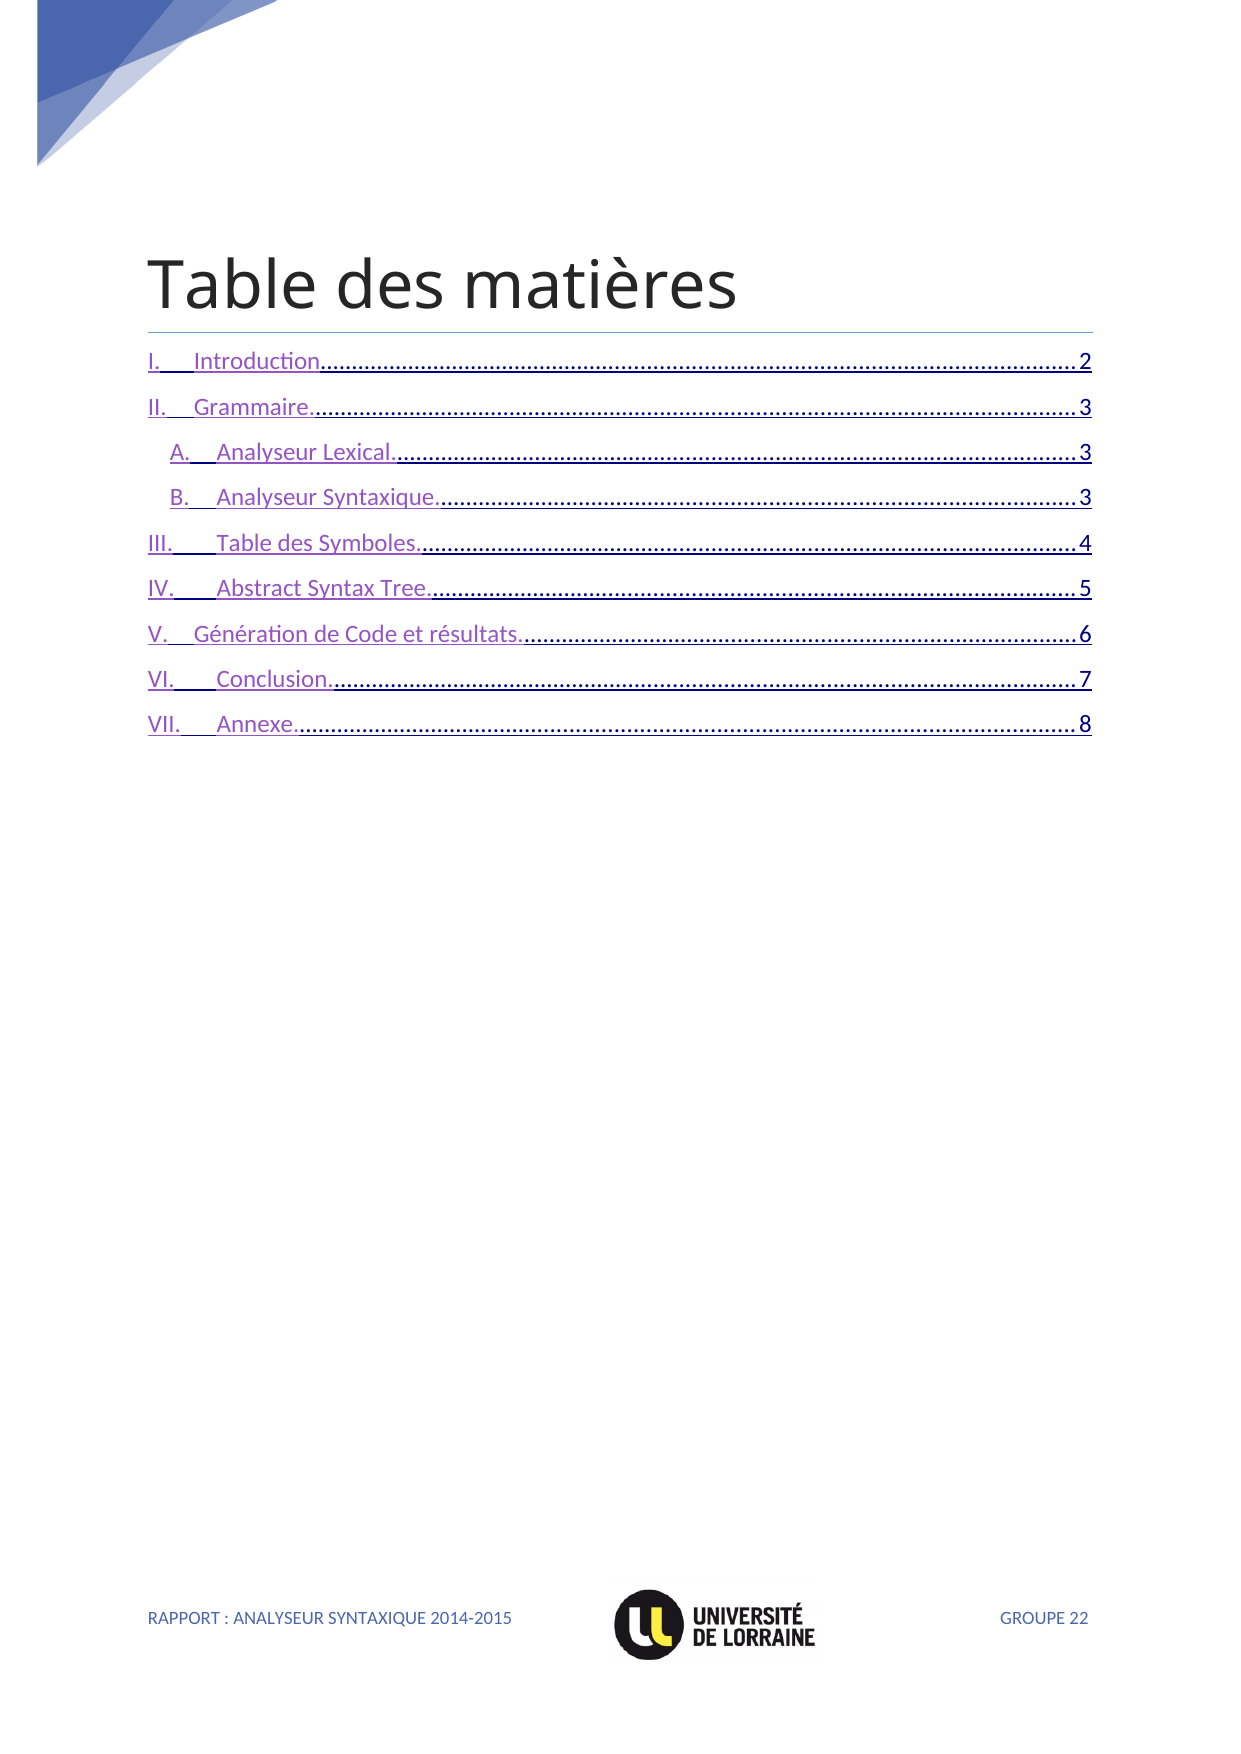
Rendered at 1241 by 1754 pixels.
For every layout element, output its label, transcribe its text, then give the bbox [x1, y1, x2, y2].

text Table des matières [148, 237, 1093, 332]
text VII. Annexe. 8 [148, 709, 1093, 739]
text VI. Conclusion. 7 [148, 663, 1093, 694]
text III. Table des Symboles. 4 [148, 527, 1093, 557]
text V. Génération de Code et résultats. 6 [148, 618, 1093, 648]
text A. Analyseur Lexical. 3 [169, 436, 1093, 467]
text B. Analyseur Syntaxique. 3 [169, 482, 1093, 512]
text IV. Abstract Syntax Tree. 5 [148, 572, 1093, 603]
text II. Grammaire. 3 [148, 391, 1093, 421]
text I. Introduction 2 [148, 345, 1093, 376]
